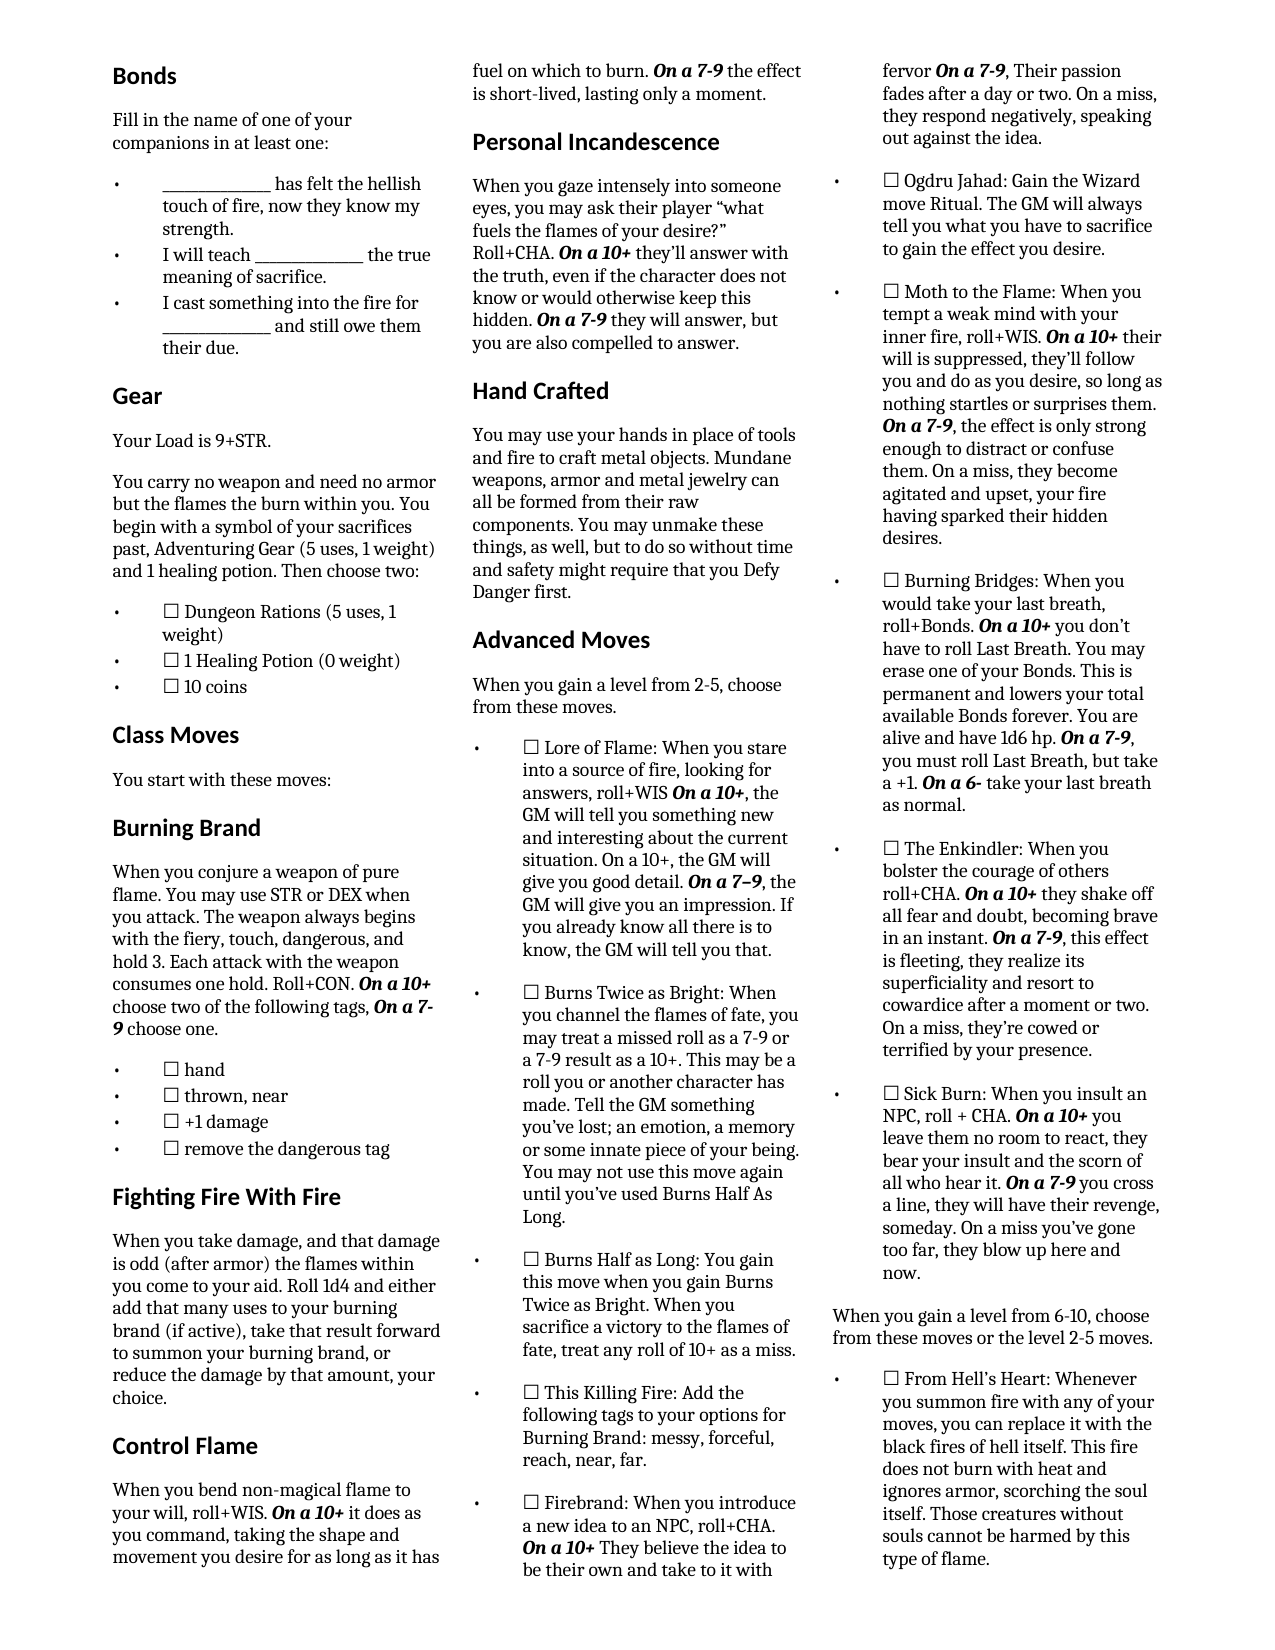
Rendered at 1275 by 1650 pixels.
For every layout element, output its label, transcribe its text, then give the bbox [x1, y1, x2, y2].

text When you take damage, and that damage is odd (after armor) the flames within you come to your aid. Roll 1d4 and either add that many uses to your burning brand (if active), take that result forward to summon your burning brand, or reduce the damage by that amount, your choice. [112, 1230, 442, 1409]
list ☐ From Hell’s Heart: Whenever you summon fire with any of your moves, you can replace it with the black fires of hell itself. This fire does not burn with heat and ignores armor, scorching the soul itself. Those creatures without souls cannot be harmed by this type of flame. [832, 1368, 1162, 1570]
text When you gain a level from 2-5, choose from these moves. [472, 673, 802, 718]
subtitle Advanced Moves [472, 624, 802, 655]
list fervor On a 7-9, Their passion fades after a day or two. On a miss, they respond negatively, speaking out against the idea. [832, 60, 1162, 149]
list ☐ Moth to the Flame: When you tempt a weak mind with your inner fire, roll+WIS. On a 10+ their will is suppressed, they’ll follow you and do as you desire, so long as nothing startles or surprises them. On a 7-9, the effect is only strong enough to distract or confuse them. On a miss, they become agitated and upset, your fire having sparked their hidden desires. [832, 281, 1162, 549]
list ☐ The Enkindler: When you bolster the courage of others roll+CHA. On a 10+ they shake off all fear and doubt, becoming brave in an instant. On a 7-9, this effect is fleeting, they realize its superficiality and resort to cowardice after a moment or two. On a miss, they’re cowed or terrified by your presence. [832, 838, 1162, 1062]
list ☐ hand [112, 1059, 442, 1081]
subtitle Bonds [112, 60, 442, 91]
list ☐ Ogdru Jahad: Gain the Wizard move Ritual. The GM will always tell you what you have to sacrifice to gain the effect you desire. [832, 170, 1162, 260]
subtitle Control Flame [112, 1430, 442, 1461]
text You carry no weapon and need no armor but the flames the burn within you. You begin with a symbol of your sacrifices past, Adventuring Gear (5 uses, 1 weight) and 1 healing potion. Then choose two: [112, 471, 442, 583]
text You start with these moves: [112, 769, 442, 791]
list ☐ 1 Healing Potion (0 weight) [112, 650, 442, 672]
text When you gain a level from 6-10, choose from these moves or the level 2-5 moves. [832, 1305, 1162, 1349]
list I cast something into the fire for _______________ and still owe them their due. [112, 292, 442, 359]
subtitle Fighting Fire With Fire [112, 1181, 442, 1211]
list ☐ 10 coins [112, 676, 442, 698]
list ☐ Dungeon Rations (5 uses, 1 weight) [112, 601, 442, 646]
text Your Load is 9+STR. [112, 429, 442, 452]
subtitle Burning Brand [112, 812, 442, 842]
list ☐ remove the dangerous tag [112, 1137, 442, 1160]
text When you conjure a weapon of pure flame. You may use STR or DEX when you attack. The weapon always begins with the fiery, touch, dangerous, and hold 3. Each attack with the weapon consumes one hold. Roll+CON. On a 10+ choose two of the following tags, On a 7-9 choose one. [112, 861, 442, 1040]
list I will teach _______________ the true meaning of sacrifice. [112, 244, 442, 288]
list ☐ Firebrand: When you introduce a new idea to an NPC, roll+CHA. On a 10+ They believe the idea to be their own and take to it with [472, 1492, 802, 1582]
list ☐ Sick Burn: When you insult an NPC, roll + CHA. On a 10+ you leave them no room to react, they bear your insult and the scorn of all who hear it. On a 7-9 you cross a line, they will have their revenge, someday. On a miss you’ve gone too far, they blow up here and now. [832, 1082, 1162, 1284]
list ☐ This Killing Fire: Add the following tags to your options for Burning Brand: messy, forceful, reach, near, far. [472, 1382, 802, 1471]
subtitle Class Moves [112, 719, 442, 750]
subtitle Personal Incandescence [472, 126, 802, 156]
list ☐ Burning Bridges: When you would take your last breath, roll+Bonds. On a 10+ you don’t have to roll Last Breath. You may erase one of your Bonds. This is permanent and lowers your total available Bonds forever. You are alive and have 1d6 hp. On a 7-9, you must roll Last Breath, but take a +1. On a 6- take your last breath as normal. [832, 570, 1162, 817]
text fuel on which to burn. On a 7-9 the effect is short-lived, lasting only a moment. [472, 60, 802, 105]
subtitle Hand Crafted [472, 375, 802, 405]
list ☐ +1 damage [112, 1111, 442, 1134]
text Fill in the name of one of your companions in at least one: [112, 109, 442, 154]
list ☐ thrown, near [112, 1085, 442, 1108]
list ☐ Burns Twice as Bright: When you channel the flames of fate, you may treat a missed roll as a 7-9 or a 7-9 result as a 10+. This may be a roll you or another character has made. Tell the GM something you’ve lost; an emotion, a memory or some innate piece of your being. You may not use this move again until you’ve used Burns Half As Long. [472, 982, 802, 1228]
subtitle Gear [112, 380, 442, 411]
list ☐ Burns Half as Long: You gain this move when you gain Burns Twice as Bright. When you sacrifice a victory to the flames of fate, treat any roll of 10+ as a miss. [472, 1249, 802, 1361]
text You may use your hands in place of tools and fire to craft metal objects. Mundane weapons, armor and metal jewelry can all be formed from their raw components. You may unmake these things, as well, but to do so without time and safety might require that you Defy Danger first. [472, 424, 802, 603]
list _______________ has felt the hellish touch of fire, now they know my strength. [112, 173, 442, 240]
text When you gaze intensely into someone eyes, you may ask their player “what fuels the flames of your desire?” Roll+CHA. On a 10+ they’ll answer with the truth, even if the character does not know or would otherwise keep this hidden. On a 7-9 they will answer, but you are also compelled to answer. [472, 175, 802, 354]
text When you bend non-magical flame to your will, roll+WIS. On a 10+ it does as you command, taking the shape and movement you desire for as long as it has [112, 1479, 442, 1569]
list ☐ Lore of Flame: When you stare into a source of fire, looking for answers, roll+WIS On a 10+, the GM will tell you something new and interesting about the current situation. On a 10+, the GM will give you good detail. On a 7–9, the GM will give you an impression. If you already know all there is to know, the GM will tell you that. [472, 737, 802, 961]
